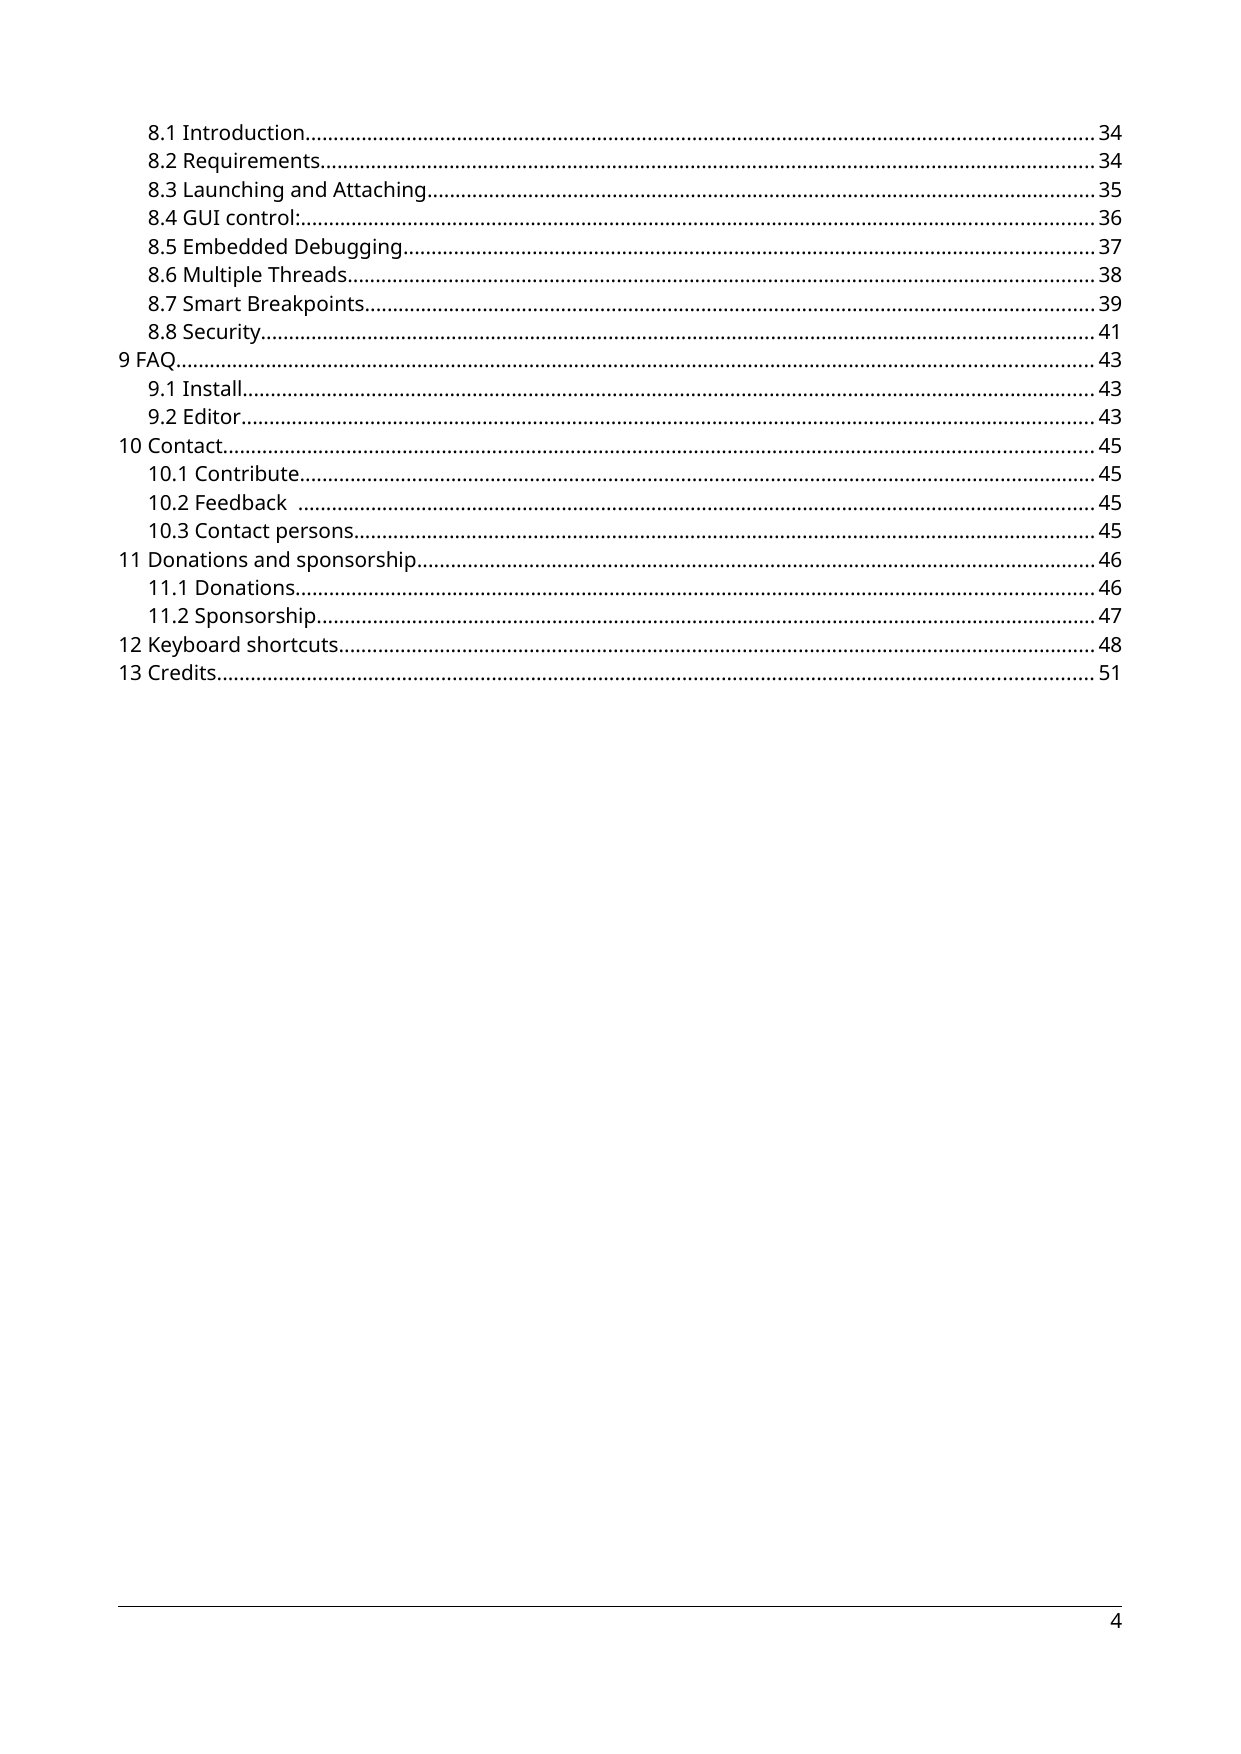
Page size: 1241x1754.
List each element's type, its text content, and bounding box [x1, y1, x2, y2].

text 8.1 Introduction 34 [148, 118, 1122, 147]
text 11.2 Sponsorship 47 [148, 602, 1122, 630]
text 8.2 Requirements 34 [148, 147, 1122, 175]
text 10.1 Contribute 45 [148, 459, 1122, 488]
text 8.4 GUI control: 36 [148, 203, 1122, 232]
text 11 Donations and sponsorship 46 [118, 545, 1122, 573]
text 8.7 Smart Breakpoints 39 [148, 289, 1122, 317]
text 9.1 Install 43 [148, 374, 1122, 402]
text 10.3 Contact persons 45 [148, 516, 1122, 545]
text 8.3 Launching and Attaching 35 [148, 175, 1122, 203]
text 11.1 Donations 46 [148, 573, 1122, 602]
text 8.8 Security 41 [148, 317, 1122, 346]
text 9 FAQ 43 [118, 346, 1122, 374]
text 9.2 Editor 43 [148, 402, 1122, 431]
text 10.2 Feedback 45 [148, 488, 1122, 516]
text 13 Credits 51 [118, 658, 1122, 687]
text 10 Contact 45 [118, 431, 1122, 459]
text 8.5 Embedded Debugging 37 [148, 232, 1122, 260]
text 8.6 Multiple Threads 38 [148, 260, 1122, 289]
text 12 Keyboard shortcuts 48 [118, 630, 1122, 658]
